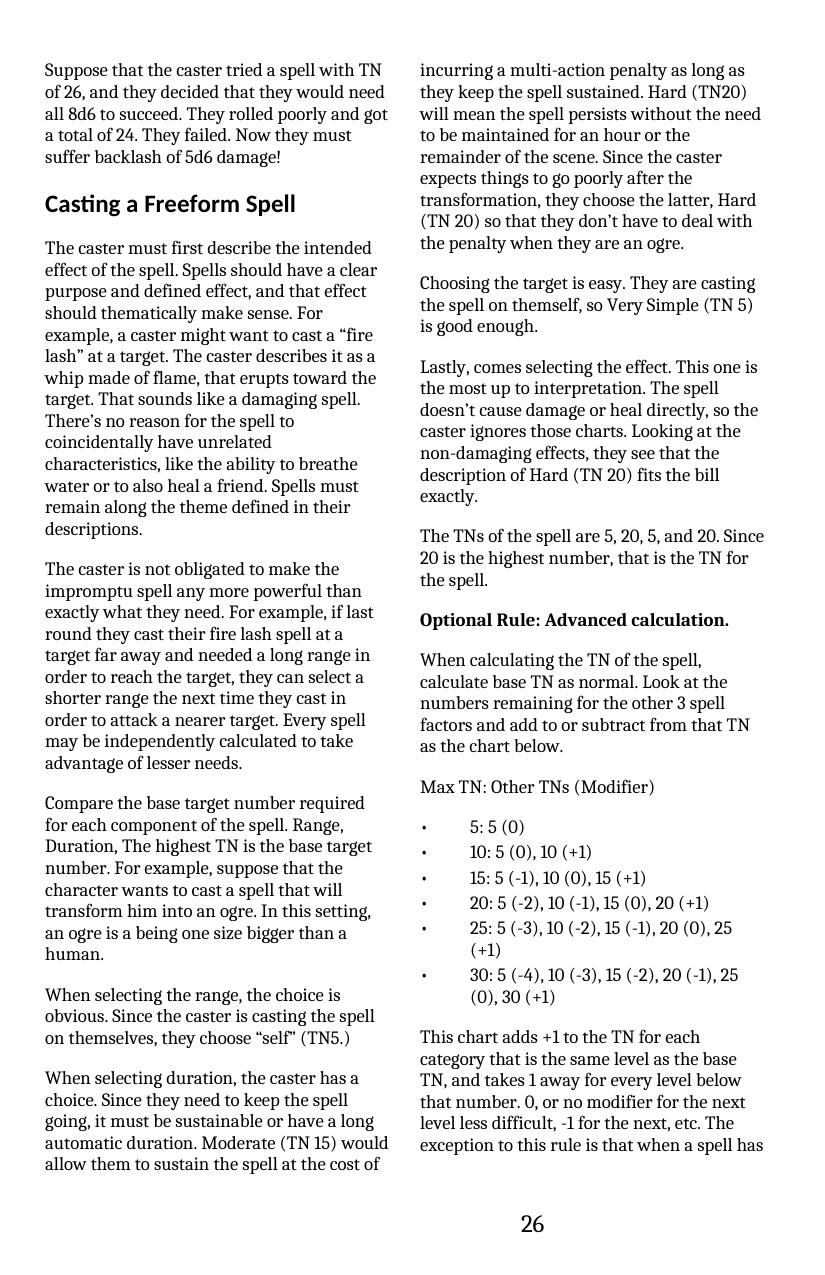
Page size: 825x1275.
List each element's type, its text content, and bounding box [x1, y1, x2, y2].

text Optional Rule: Advanced calculation. [420, 609, 765, 631]
text When selecting duration, the caster has a choice. Since they need to keep the spell going, it must be sustainable or have a long automatic duration. Moderate (TN 15) would allow them to sustain the spell at the cost of [45, 1068, 390, 1175]
list 20: 5 (-2), 10 (-1), 15 (0), 20 (+1) [420, 892, 765, 914]
list 25: 5 (-3), 10 (-2), 15 (-1), 20 (0), 25 (+1) [420, 918, 765, 961]
text Compare the base target number required for each component of the spell. Range, Duration, The highest TN is the base target number. For example, suppose that the character wants to cast a spell that will transform him into an ogre. In this setting, an ogre is a being one size bigger than a human. [45, 793, 390, 965]
text The caster must first describe the intended effect of the spell. Spells should have a clear purpose and defined effect, and that effect should thematically make sense. For example, a caster might want to cast a “fire lash” at a target. The caster describes it as a whip made of flame, that erupts toward the target. That sounds like a damaging spell. There’s no reason for the spell to coincidentally have unrelated characteristics, like the ability to breathe water or to also heal a friend. Spells must remain along the theme defined in their descriptions. [45, 238, 390, 540]
text The TNs of the spell are 5, 20, 5, and 20. Since 20 is the highest number, that is the TN for the spell. [420, 526, 765, 591]
text When calculating the TN of the spell, calculate base TN as normal. Look at the numbers remaining for the other 3 spell factors and add to or subtract from that TN as the chart below. [420, 650, 765, 757]
subtitle Casting a Freeform Spell [45, 189, 390, 219]
text Suppose that the caster tried a spell with TN of 26, and they decided that they would need all 8d6 to succeed. They rolled poorly and got a total of 24. They failed. Now they must suffer backlash of 5d6 damage! [45, 60, 390, 168]
text Lastly, comes selecting the effect. This one is the most up to interpretation. The spell doesn’t cause damage or heal directly, so the caster ignores those charts. Looking at the non-damaging effects, they see that the description of Hard (TN 20) fits the bill exactly. [420, 356, 765, 507]
text When selecting the range, the choice is obvious. Since the caster is casting the spell on themselves, they choose “self” (TN5.) [45, 984, 390, 1049]
text incurring a multi-action penalty as long as they keep the spell sustained. Hard (TN20) will mean the spell persists without the need to be maintained for an hour or the remainder of the scene. Since the caster expects things to go poorly after the transformation, they choose the latter, Hard (TN 20) so that they don’t have to deal with the penalty when they are an ogre. [420, 60, 765, 254]
text Choosing the target is easy. They are casting the spell on themself, so Very Simple (TN 5) is good enough. [420, 273, 765, 337]
text This chart adds +1 to the TN for each category that is the same level as the base TN, and takes 1 away for every level below that number. 0, or no modifier for the next level less difficult, -1 for the next, etc. The exception to this rule is that when a spell has [420, 1027, 765, 1156]
list 10: 5 (0), 10 (+1) [420, 842, 765, 863]
text Max TN: Other TNs (Modifier) [420, 776, 765, 798]
list 15: 5 (-1), 10 (0), 15 (+1) [420, 867, 765, 889]
list 5: 5 (0) [420, 817, 765, 838]
text The caster is not obligated to make the impromptu spell any more powerful than exactly what they need. For example, if last round they cast their fire lash spell at a target far away and needed a long range in order to reach the target, they can select a shorter range the next time they cast in order to attack a nearer target. Every spell may be independently calculated to take advantage of lesser needs. [45, 558, 390, 774]
list 30: 5 (-4), 10 (-3), 15 (-2), 20 (-1), 25 (0), 30 (+1) [420, 965, 765, 1008]
